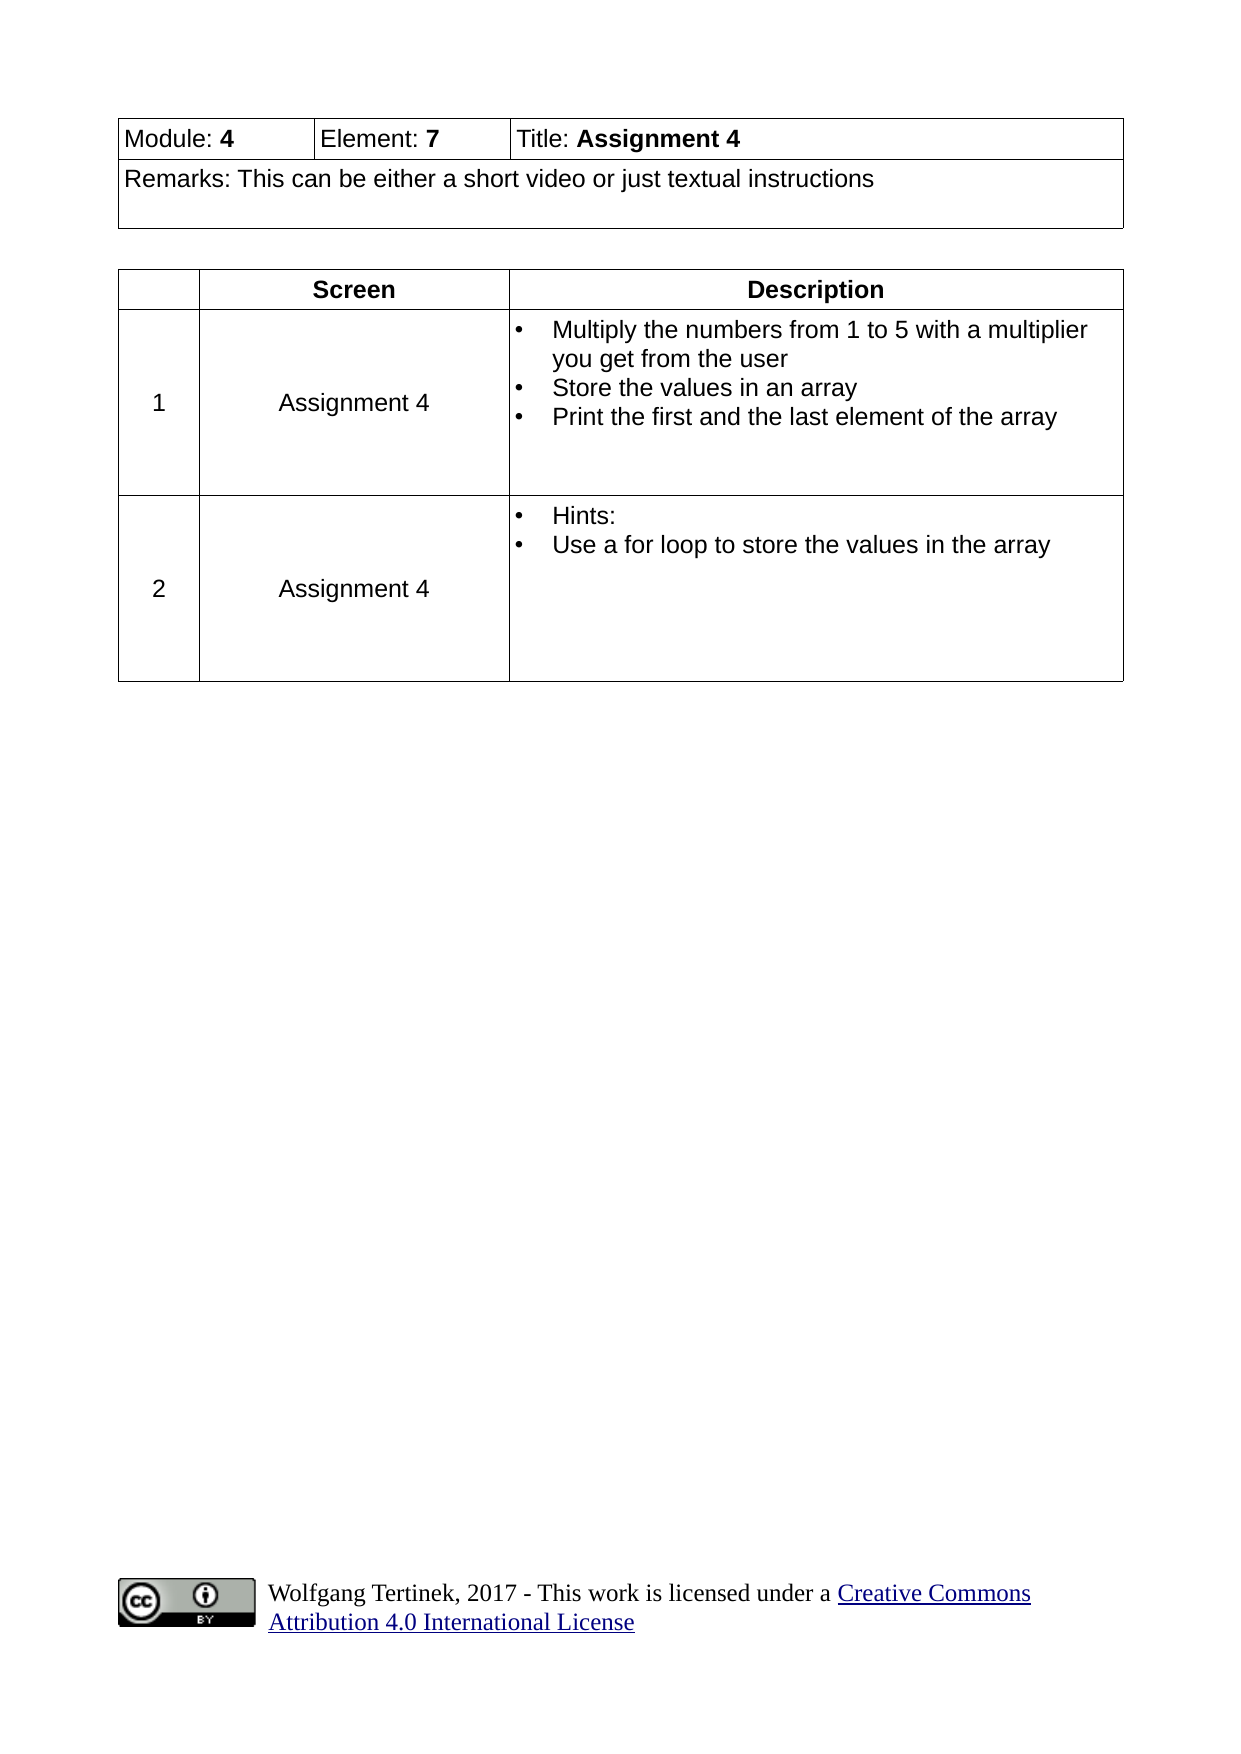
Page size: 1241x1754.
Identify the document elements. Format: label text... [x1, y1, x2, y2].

table_header [119, 270, 199, 309]
table_cell Hints: Use a for loop to store the values in the array [510, 496, 1123, 681]
table_header Element: 7 [315, 119, 510, 158]
table_cell 1 [119, 310, 199, 495]
table_cell Assignment 4 [200, 496, 509, 681]
table_header Screen [200, 270, 509, 309]
picture [118, 1578, 256, 1627]
table_cell Remarks: This can be either a short video or just textual instructions [119, 160, 1123, 227]
table_cell 2 [119, 496, 199, 681]
table_cell Multiply the numbers from 1 to 5 with a multiplier you get from the user Store the values in an array Print the first and the last element of the array [510, 310, 1123, 495]
table_cell Assignment 4 [200, 310, 509, 495]
table_header Title: Assignment 4 [511, 119, 1123, 158]
table_header Description [510, 270, 1123, 309]
table_header Module: 4 [119, 119, 314, 158]
